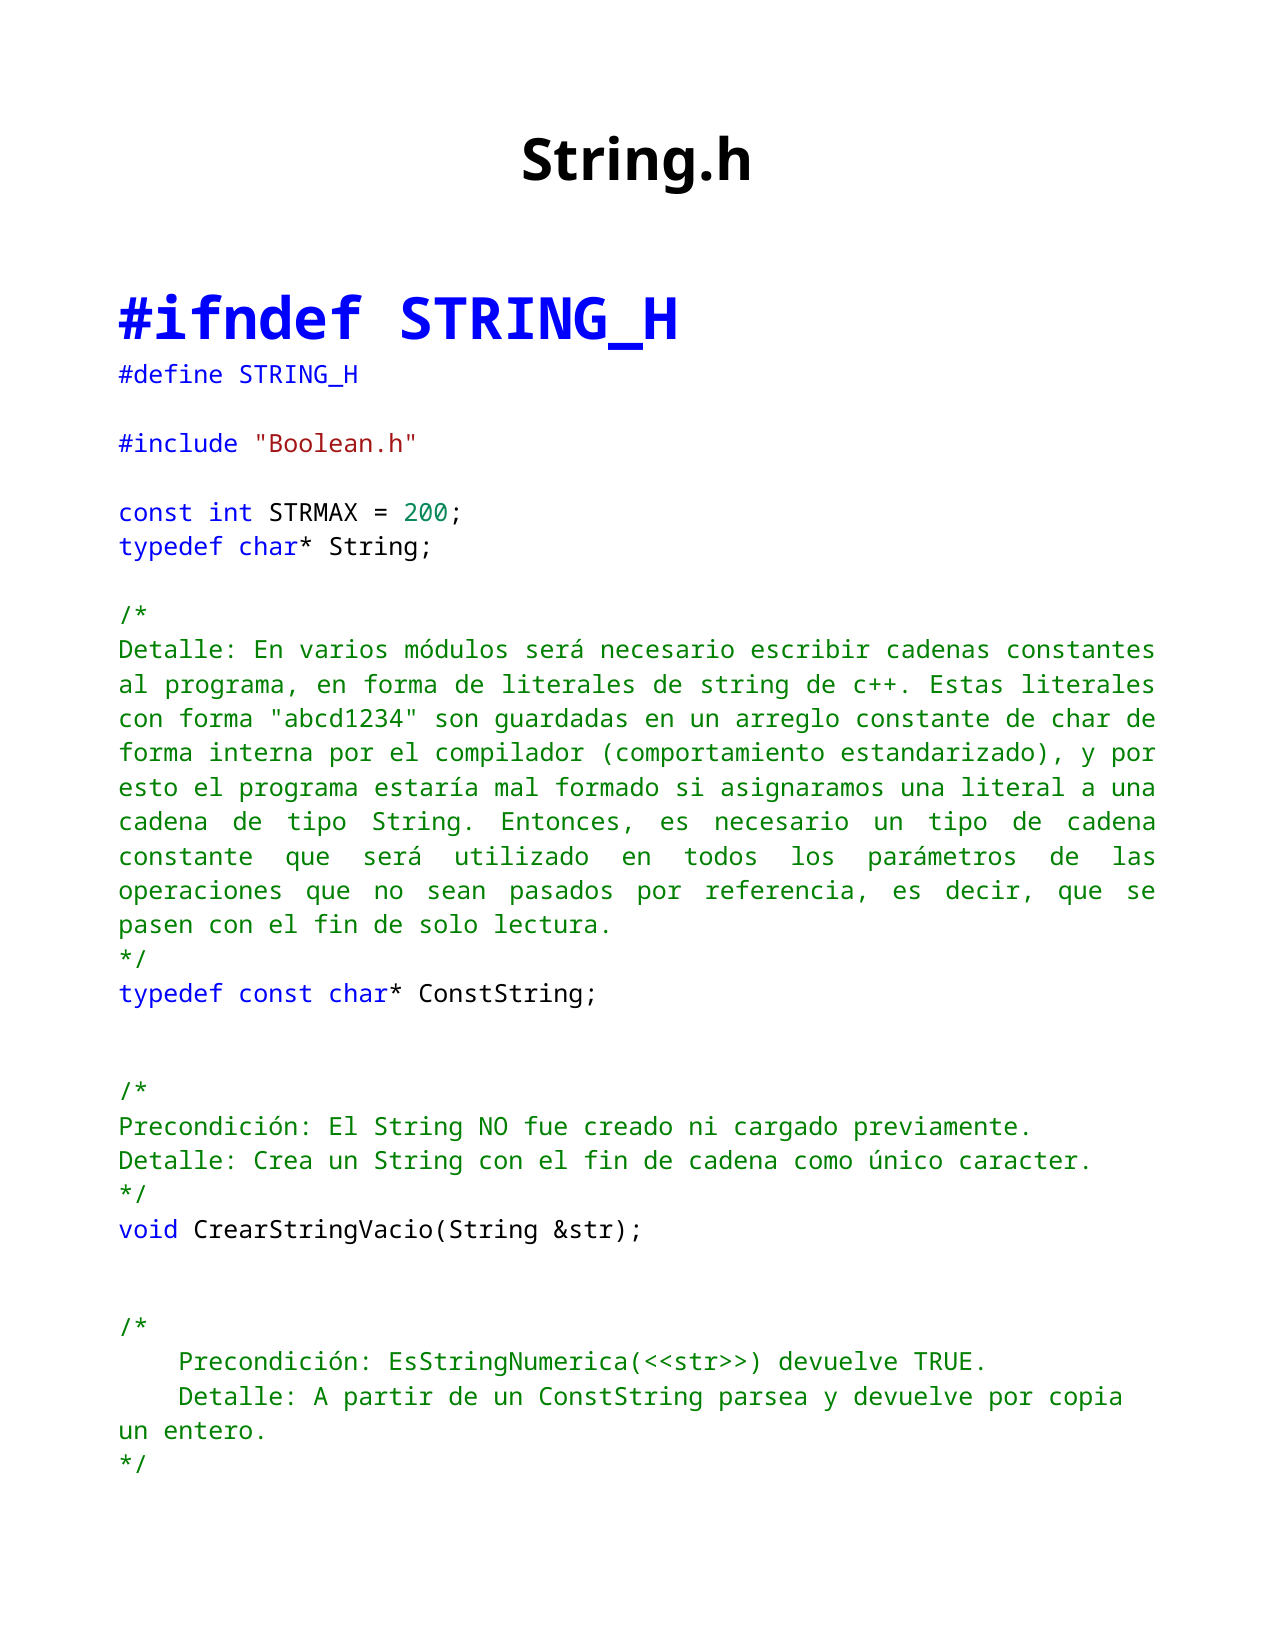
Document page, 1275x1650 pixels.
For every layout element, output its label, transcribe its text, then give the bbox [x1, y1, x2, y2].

text typedef const char* ConstString; [118, 975, 1157, 1010]
text Detalle: A partir de un ConstString parsea y devuelve por copia un entero. [118, 1378, 1157, 1447]
text */ [118, 1177, 1157, 1211]
text Precondición: EsStringNumerica(<<str>>) devuelve TRUE. [118, 1344, 1157, 1378]
text /* [118, 1309, 1157, 1344]
text void CrearStringVacio(String &str); [118, 1211, 1157, 1245]
text String.h [118, 118, 1157, 198]
text */ [118, 1447, 1157, 1481]
text Detalle: En varios módulos será necesario escribir cadenas constantes al programa, en forma de literales de string de c++. Estas literales con forma "abcd1234" son guardadas en un arreglo constante de char de forma interna por el compilador (comportamiento estandarizado), y por esto el programa estaría mal formado si asignaramos una literal a una cadena de tipo String. Entonces, es necesario un tipo de cadena constante que será utilizado en todos los parámetros de las operaciones que no sean pasados por referencia, es decir, que se pasen con el fin de solo lectura. [118, 632, 1157, 941]
text const int STRMAX = 200; [118, 494, 1157, 528]
text #define STRING_H [118, 357, 1157, 391]
text /* [118, 1073, 1157, 1108]
text /* [118, 597, 1157, 632]
text Detalle: Crea un String con el fin de cadena como único caracter. [118, 1142, 1157, 1177]
text Precondición: El String NO fue creado ni cargado previamente. [118, 1108, 1157, 1142]
text #ifndef STRING_H [118, 277, 1157, 357]
text */ [118, 941, 1157, 975]
text typedef char* String; [118, 528, 1157, 563]
text #include "Boolean.h" [118, 425, 1157, 460]
